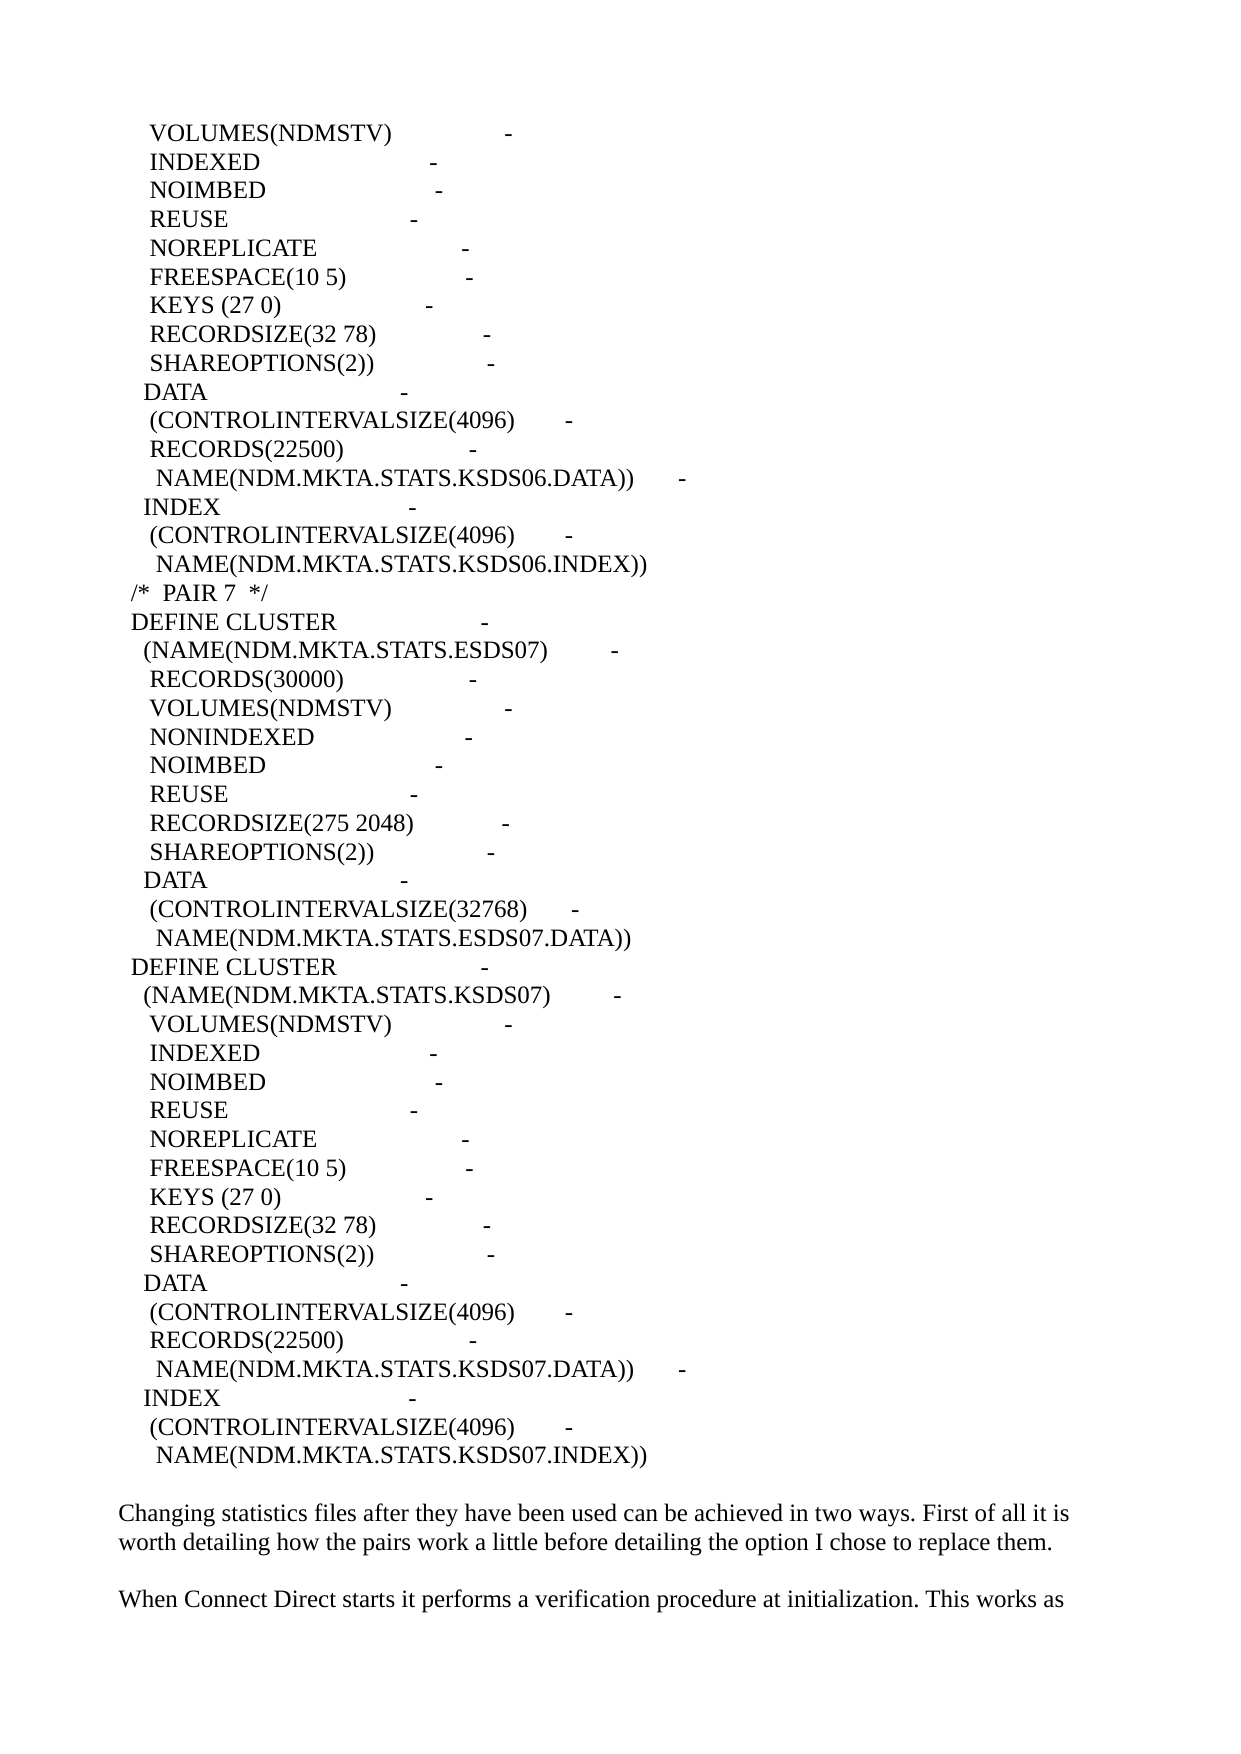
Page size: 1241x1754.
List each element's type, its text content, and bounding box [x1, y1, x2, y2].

text DEFINE CLUSTER - [118, 952, 1122, 981]
text RECORDS(22500) - [118, 434, 1122, 463]
text (CONTROLINTERVALSIZE(4096) - [118, 521, 1122, 549]
text Changing statistics files after they have been used can be achieved in two ways. First of all it is worth detailing how the pairs work a little before detailing the option I chose to replace them. [118, 1498, 1122, 1556]
text (CONTROLINTERVALSIZE(4096) - [118, 1412, 1122, 1441]
text REUSE - [118, 204, 1122, 233]
text NAME(NDM.MKTA.STATS.KSDS07.DATA)) - [118, 1354, 1122, 1383]
text VOLUMES(NDMSTV) - [118, 1009, 1122, 1038]
text RECORDS(30000) - [118, 664, 1122, 693]
text DATA - [118, 866, 1122, 894]
text NOIMBED - [118, 751, 1122, 779]
text NAME(NDM.MKTA.STATS.KSDS06.DATA)) - [118, 463, 1122, 492]
text DEFINE CLUSTER - [118, 607, 1122, 636]
text (CONTROLINTERVALSIZE(32768) - [118, 894, 1122, 923]
text SHAREOPTIONS(2)) - [118, 348, 1122, 377]
text (CONTROLINTERVALSIZE(4096) - [118, 406, 1122, 434]
text /* PAIR 7 */ [118, 578, 1122, 607]
text (NAME(NDM.MKTA.STATS.ESDS07) - [118, 636, 1122, 664]
text DATA - [118, 377, 1122, 406]
text VOLUMES(NDMSTV) - [118, 693, 1122, 722]
text INDEX - [118, 1383, 1122, 1412]
text (CONTROLINTERVALSIZE(4096) - [118, 1297, 1122, 1326]
text INDEXED - [118, 147, 1122, 176]
text NAME(NDM.MKTA.STATS.KSDS06.INDEX)) [118, 549, 1122, 578]
text INDEXED - [118, 1038, 1122, 1067]
text FREESPACE(10 5) - [118, 262, 1122, 291]
text KEYS (27 0) - [118, 1182, 1122, 1211]
text RECORDSIZE(275 2048) - [118, 808, 1122, 837]
text NOIMBED - [118, 1067, 1122, 1096]
text NONINDEXED - [118, 722, 1122, 751]
text FREESPACE(10 5) - [118, 1153, 1122, 1182]
text RECORDSIZE(32 78) - [118, 319, 1122, 348]
text NOIMBED - [118, 176, 1122, 204]
text NAME(NDM.MKTA.STATS.ESDS07.DATA)) [118, 923, 1122, 952]
text KEYS (27 0) - [118, 291, 1122, 319]
text NOREPLICATE - [118, 233, 1122, 262]
text NOREPLICATE - [118, 1124, 1122, 1153]
text When Connect Direct starts it performs a verification procedure at initialization. This works as [118, 1584, 1122, 1613]
text RECORDS(22500) - [118, 1326, 1122, 1354]
text NAME(NDM.MKTA.STATS.KSDS07.INDEX)) [118, 1441, 1122, 1469]
text VOLUMES(NDMSTV) - [118, 118, 1122, 147]
text (NAME(NDM.MKTA.STATS.KSDS07) - [118, 981, 1122, 1009]
text REUSE - [118, 779, 1122, 808]
text SHAREOPTIONS(2)) - [118, 1239, 1122, 1268]
text SHAREOPTIONS(2)) - [118, 837, 1122, 866]
text RECORDSIZE(32 78) - [118, 1211, 1122, 1239]
text INDEX - [118, 492, 1122, 521]
text REUSE - [118, 1096, 1122, 1124]
text DATA - [118, 1268, 1122, 1297]
